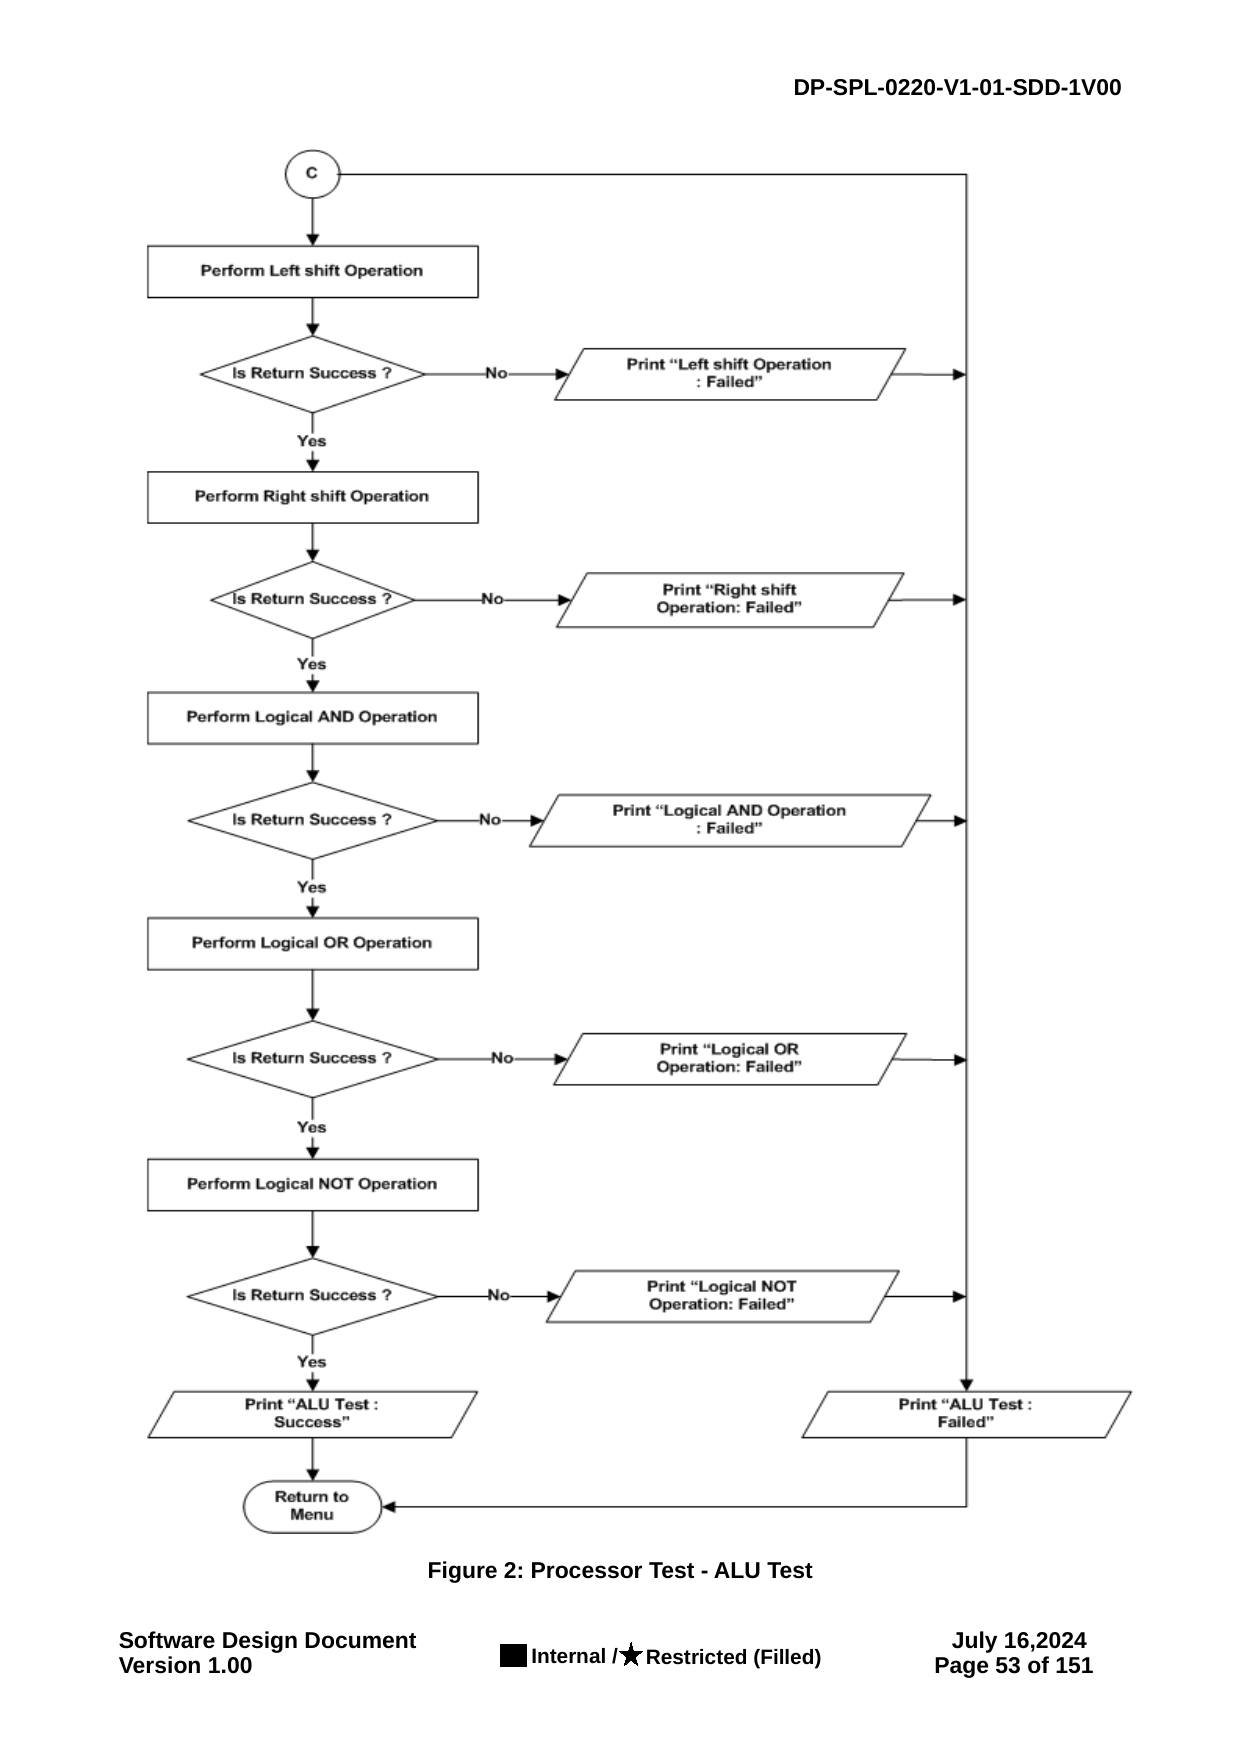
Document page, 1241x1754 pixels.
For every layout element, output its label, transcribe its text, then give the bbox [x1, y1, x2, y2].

text Figure 2: Processor Test - ALU Test [118, 1559, 1122, 1584]
picture [146, 149, 1133, 1534]
